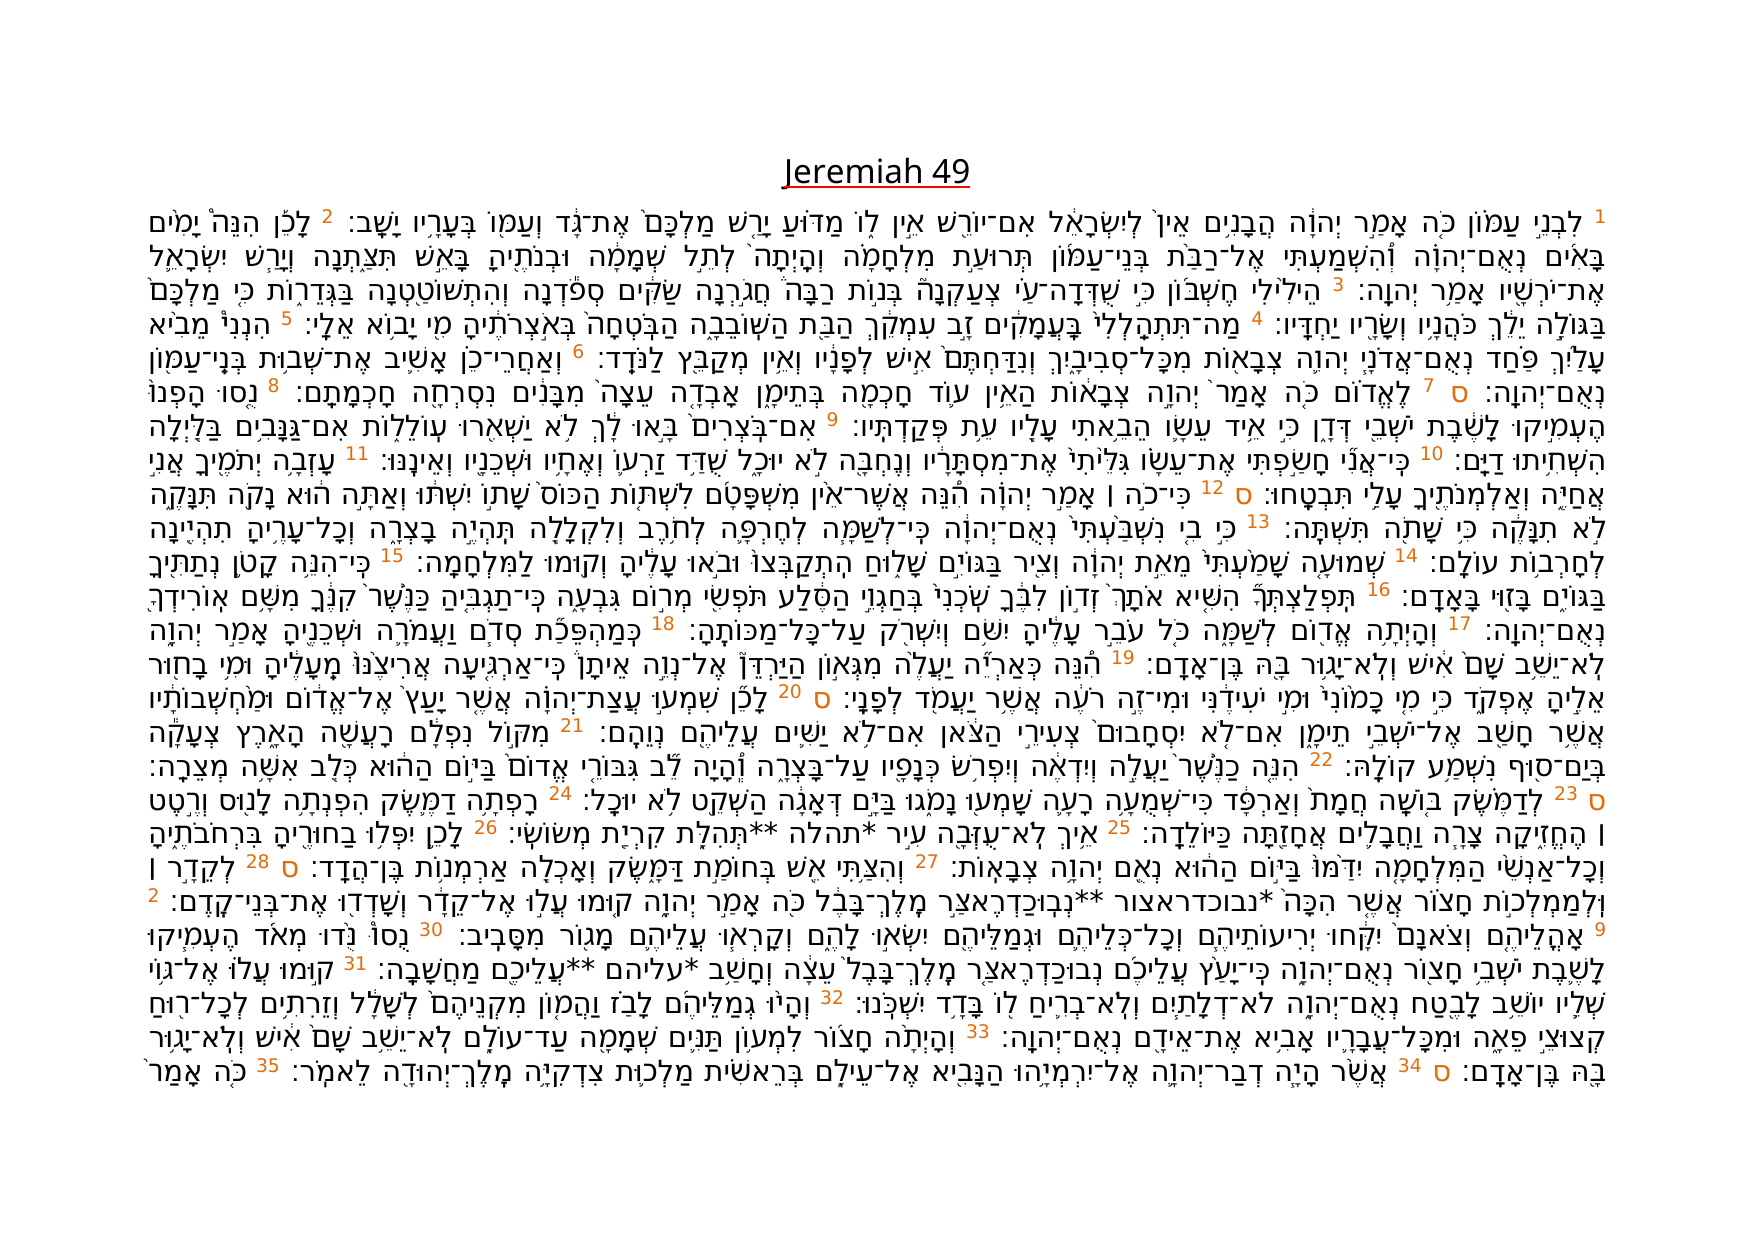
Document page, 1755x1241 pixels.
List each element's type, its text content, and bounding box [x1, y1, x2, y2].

text Jeremiah 49 [148, 148, 1606, 193]
text 1 לִבְנֵ֣י עַמּ֗וֹן כֹּ֚ה אָמַ֣ר יְהוָ֔ה הֲבָנִ֥ים אֵין֙ לְיִשְׂרָאֵ֔ל אִם־יוֹרֵ֖שׁ אֵ֣ין ל֑וֹ מַדּ֗וּעַ יָרַ֤שׁ מַלְכָּם֙ אֶת־גָּ֔ד וְעַמּ֖וֹ בְּעָרָ֥יו יָשָֽׁב׃ 2 לָכֵ֡ן הִנֵּה֩ יָמִ֨ים בָּאִ֜ים נְאֻם־יְהוָ֗ה וְ֠הִשְׁמַעְתִּי אֶל־רַבַּ֨ת בְּנֵי־עַמּ֜וֹן תְּרוּעַ֣ת מִלְחָמָ֗ה וְהָֽיְתָה֙ לְתֵ֣ל שְׁמָמָ֔ה וּבְנֹתֶ֖יהָ בָּאֵ֣שׁ תִּצַּ֑תְנָה וְיָרַ֧שׁ יִשְׂרָאֵ֛ל אֶת־יֹרְשָׁ֖יו אָמַ֥ר יְהוָֽה׃ ‬‬‬‬3 הֵילִ֨ילִי חֶשְׁבּ֜וֹן כִּ֣י שֻׁדְּדָה־עַ֗י צְעַקְנָה֮ בְּנ֣וֹת רַבָּה֒ חֲגֹ֣רְנָה שַׂקִּ֔ים סְפֹ֕דְנָה וְהִתְשׁוֹטַ֖טְנָה בַּגְּדֵר֑וֹת כִּ֤י מַלְכָּם֙ בַּגּוֹלָ֣ה יֵלֵ֔ךְ כֹּהֲנָ֥יו וְשָׂרָ֖יו יַחְדָּֽיו׃ ‬‬‬‬4 מַה־תִּתְהַֽלְלִי֙ בָּֽעֲמָקִ֔ים זָ֣ב עִמְקֵ֔ךְ הַבַּ֖ת הַשּֽׁוֹבֵבָ֑ה הַבֹּֽטְחָה֙ בְּאֹ֣צְרֹתֶ֔יהָ מִ֖י יָב֥וֹא אֵלָֽי׃ ‬‬‬‬5 הִנְנִי֩ מֵבִ֨יא עָלַ֜יִךְ פַּ֗חַד נְאֻם־אֲדֹנָ֧י יְהוִ֛ה צְבָא֖וֹת מִכָּל־סְבִיבָ֑יִךְ וְנִדַּחְתֶּם֙ אִ֣ישׁ לְפָנָ֔יו וְאֵ֥ין מְקַבֵּ֖ץ לַנֹּדֵֽד׃ ‬‬‬‬6 וְאַחֲרֵי־כֵ֗ן אָשִׁ֛יב אֶת־שְׁב֥וּת בְּנֵֽי־עַמּ֖וֹן נְאֻם־יְהוָֽה׃ ס ‬‬‬‬7 לֶאֱד֗וֹם כֹּ֤ה אָמַר֙ יְהוָ֣ה צְבָא֔וֹת הַאֵ֥ין ע֛וֹד חָכְמָ֖ה בְּתֵימָ֑ן אָבְדָ֤ה עֵצָה֙ מִבָּנִ֔ים נִסְרְחָ֖ה חָכְמָתָֽם׃ ‬‬‬‬8 נֻ֤סוּ הָפְנוּ֙ הֶעְמִ֣יקוּ לָשֶׁ֔בֶת יֹשְׁבֵ֖י דְּדָ֑ן כִּ֣י אֵ֥יד עֵשָׂ֛ו הֵבֵ֥אתִי עָלָ֖יו עֵ֥ת פְּקַדְתִּֽיו׃ ‬‬‬‬9 אִם־בֹּֽצְרִים֙ בָּ֣אוּ לָ֔ךְ לֹ֥א יַשְׁאִ֖רוּ עֽוֹלֵל֑וֹת אִם־גַּנָּבִ֥ים בַּלַּ֖יְלָה הִשְׁחִ֥יתוּ דַיָּֽם׃ ‬‬‬‬10 כִּֽי־אֲנִ֞י חָשַׂ֣פְתִּי אֶת־עֵשָׂ֗ו גִּלֵּ֙יתִי֙ אֶת־מִסְתָּרָ֔יו וְנֶחְבָּ֖ה לֹ֣א יוּכָ֑ל שֻׁדַּ֥ד זַרְע֛וֹ וְאֶחָ֥יו וּשְׁכֵנָ֖יו וְאֵינֶֽנּוּ׃ ‬‬‬‬11 עָזְבָ֥ה יְתֹמֶ֖יךָ אֲנִ֣י אֲחַיֶּ֑ה וְאַלְמְנֹתֶ֖יךָ עָלַ֥י תִּבְטָֽחוּ׃ ס ‬‬‬‬12 כִּי־כֹ֣ה ׀ אָמַ֣ר יְהוָ֗ה הִ֠נֵּה אֲשֶׁר־אֵ֨ין מִשְׁפָּטָ֜ם לִשְׁתּ֤וֹת הַכּוֹס֙ שָׁת֣וֹ יִשְׁתּ֔וּ וְאַתָּ֣ה ה֔וּא נָקֹ֖ה תִּנָּקֶ֑ה לֹ֣א תִנָּקֶ֔ה כִּ֥י שָׁתֹ֖ה תִּשְׁתֶּֽה׃ ‬‬‬‬13 כִּ֣י בִ֤י נִשְׁבַּ֙עְתִּי֙ נְאֻם־יְהוָ֔ה כִּֽי־לְשַׁמָּ֧ה לְחֶרְפָּ֛ה לְחֹ֥רֶב וְלִקְלָלָ֖ה תִּֽהְיֶ֣ה בָצְרָ֑ה וְכָל־עָרֶ֥יהָ תִהְיֶ֖ינָה לְחָרְב֥וֹת עוֹלָֽם׃ ‬‬‬‬14 שְׁמוּעָ֤ה שָׁמַ֙עְתִּי֙ מֵאֵ֣ת יְהוָ֔ה וְצִ֖יר בַּגּוֹיִ֣ם שָׁל֑וּחַ הִֽתְקַבְּצוּ֙ וּבֹ֣אוּ עָלֶ֔יהָ וְק֖וּמוּ לַמִּלְחָמָֽה׃ ‬‬‬‬15 כִּֽי־הִנֵּ֥ה קָטֹ֛ן נְתַתִּ֖יךָ בַּגּוֹיִ֑ם בָּז֖וּי בָּאָדָֽם׃ ‬‬‬‬16 תִּֽפְלַצְתְּךָ֞ הִשִּׁ֤יא אֹתָךְ֙ זְד֣וֹן לִבֶּ֔ךָ שֹֽׁכְנִי֙ בְּחַגְוֵ֣י הַסֶּ֔לַע תֹּפְשִׂ֖י מְר֣וֹם גִּבְעָ֑ה כִּֽי־תַגְבִּ֤יהַ כַּנֶּ֙שֶׁר֙ קִנֶּ֔ךָ מִשָּׁ֥ם אֽוֹרִידְךָ֖ נְאֻם־יְהוָֽה׃ ‬‬‬‬17 וְהָיְתָ֥ה אֱד֖וֹם לְשַׁמָּ֑ה כֹּ֚ל עֹבֵ֣ר עָלֶ֔יהָ יִשֹּׁ֥ם וְיִשְׁרֹ֖ק עַל־כָּל־מַכּוֹתֶֽהָ׃ ‬‬‬‬18 כְּֽמַהְפֵּכַ֞ת סְדֹ֧ם וַעֲמֹרָ֛ה וּשְׁכֵנֶ֖יהָ אָמַ֣ר יְהוָ֑ה לֹֽא־יֵשֵׁ֥ב שָׁם֙ אִ֔ישׁ וְלֹֽא־יָג֥וּר בָּ֖הּ בֶּן־אָדָֽם׃ ‬‬‬‬19 הִ֠נֵּה כְּאַרְיֵ֞ה יַעֲלֶ֨ה מִגְּא֣וֹן הַיַּרְדֵּן֮ אֶל־נְוֵ֣ה אֵיתָן֒ כִּֽי־אַרְגִּ֤יעָה אֲרִיצֶ֨נּוּ֙ מֵֽעָלֶ֔יהָ וּמִ֥י בָח֖וּר אֵלֶ֣יהָ אֶפְקֹ֑ד כִּ֣י מִ֤י כָמ֙וֹנִי֙ וּמִ֣י יֹעִידֶ֔נִּי וּמִי־זֶ֣ה רֹעֶ֔ה אֲשֶׁ֥ר יַעֲמֹ֖ד לְפָנָֽי׃ ס ‬‬‬‬20 לָכֵ֞ן שִׁמְע֣וּ עֲצַת־יְהוָ֗ה אֲשֶׁ֤ר יָעַץ֙ אֶל־אֱד֔וֹם וּמַ֨חְשְׁבוֹתָ֔יו אֲשֶׁ֥ר חָשַׁ֖ב אֶל־יֹשְׁבֵ֣י תֵימָ֑ן אִם־לֹ֤א יִסְחָבוּם֙ צְעִירֵ֣י הַצֹּ֔אן אִם־לֹ֥א יַשִּׁ֛ים עֲלֵיהֶ֖ם נְוֵהֶֽם׃ ‬‬‬‬21 מִקּ֣וֹל נִפְלָ֔ם רָעֲשָׁ֖ה הָאָ֑רֶץ צְעָקָ֕ה בְּיַם־ס֖וּף נִשְׁמַ֥ע קוֹלָֽהּ׃ ‬‬‬‬22 הִנֵּ֤ה כַנֶּ֙שֶׁר֙ יַעֲלֶ֣ה וְיִדְאֶ֔ה וְיִפְרֹ֥שׂ כְּנָפָ֖יו עַל־בָּצְרָ֑ה וְֽ֠הָיָה לֵ֞ב גִּבּוֹרֵ֤י אֱדוֹם֙ בַּיּ֣וֹם הַה֔וּא כְּלֵ֖ב אִשָּׁ֥ה מְצֵרָֽה׃ ס ‬‬‬‬23 לְדַמֶּ֗שֶׂק בּ֤וֹשָֽׁה חֲמָת֙ וְאַרְפָּ֔ד כִּי־שְׁמֻעָ֥ה רָעָ֛ה שָׁמְע֖וּ נָמֹ֑גוּ בַּיָּ֣ם דְּאָגָ֔ה הַשְׁקֵ֖ט לֹ֥א יוּכָֽל׃ ‬‬‬‬24 רָפְתָ֥ה דַמֶּ֛שֶׂק הִפְנְתָ֥ה לָנ֖וּס וְרֶ֣טֶט ׀ הֶחֱזִ֑יקָה צָרָ֧ה וַחֲבָלִ֛ים אֲחָזַ֖תָּה כַּיּוֹלֵדָֽה׃ ‬‬‬‬25 אֵ֥יךְ לֹֽא־עֻזְּבָ֖ה עִ֣יר *תהלה **תְּהִלָּ֑ת קִרְיַ֖ת מְשׂוֹשִֽׂי׃ ‬‬‬‬26 לָכֵ֛ן יִפְּל֥וּ בַחוּרֶ֖יהָ בִּרְחֹבֹתֶ֑יהָ וְכָל־אַנְשֵׁ֨י הַמִּלְחָמָ֤ה יִדַּ֙מּוּ֙ בַּיּ֣וֹם הַה֔וּא נְאֻ֖ם יְהוָ֥ה צְבָאֽוֹת׃ ‬‬‬‬27 וְהִצַּ֥תִּי אֵ֖שׁ בְּחוֹמַ֣ת דַּמָּ֑שֶׂק וְאָכְלָ֖ה אַרְמְנ֥וֹת בֶּן־הֲדָֽד׃ ס ‬‬‬‬28 לְקֵדָ֣ר ׀ וּֽלְמַמְלְכ֣וֹת חָצ֗וֹר אֲשֶׁ֤ר הִכָּה֙ *נבוכדראצור **נְבֽוּכַדְרֶאצַּ֣ר מֶֽלֶךְ־בָּבֶ֔ל כֹּ֖ה אָמַ֣ר יְהוָ֑ה ק֚וּמוּ עֲל֣וּ אֶל־קֵדָ֔ר וְשָׁדְד֖וּ אֶת־בְּנֵי־קֶֽדֶם׃ ‬‬‬‬29 אָהֳלֵיהֶ֤ם וְצֹאנָם֙ יִקָּ֔חוּ יְרִיעוֹתֵיהֶ֧ם וְכָל־כְּלֵיהֶ֛ם וּגְמַלֵּיהֶ֖ם יִשְׂא֣וּ לָהֶ֑ם וְקָרְא֧וּ עֲלֵיהֶ֛ם מָג֖וֹר מִסָּבִֽיב׃ ‬‬‬‬30 נֻסוּ֩ נֻּ֨דוּ מְאֹ֜ד הֶעְמִ֧יקוּ לָשֶׁ֛בֶת יֹשְׁבֵ֥י חָצ֖וֹר נְאֻם־יְהוָ֑ה כִּֽי־יָעַ֨ץ עֲלֵיכֶ֜ם נְבוּכַדְרֶאצַּ֤ר מֶֽלֶךְ־בָּבֶל֙ עֵצָ֔ה וְחָשַׁ֥ב *עליהם **עֲלֵיכֶ֖ם מַחֲשָׁבָֽה׃ ‬‬‬‬31 ק֣וּמוּ עֲל֗וּ אֶל־גּ֥וֹי שְׁלֵ֛יו יוֹשֵׁ֥ב לָבֶ֖טַח נְאֻם־יְהוָ֑ה לֹא־דְלָתַ֧יִם וְלֹֽא־בְרִ֛יחַ ל֖וֹ בָּדָ֥ד יִשְׁכֹּֽנוּ׃ ‬‬‬‬32 וְהָי֨וּ גְמַלֵּיהֶ֜ם לָבַ֗ז וַהֲמ֤וֹן מִקְנֵיהֶם֙ לְשָׁלָ֔ל וְזֵרִתִ֥ים לְכָל־ר֖וּחַ קְצוּצֵ֣י פֵאָ֑ה וּמִכָּל־עֲבָרָ֛יו אָבִ֥יא אֶת־אֵידָ֖ם נְאֻם־יְהוָֽה׃ ‬‬‬‬33 וְהָיְתָ֨ה חָצ֜וֹר לִמְע֥וֹן תַּנִּ֛ים שְׁמָמָ֖ה עַד־עוֹלָ֑ם לֹֽא־יֵשֵׁ֥ב שָׁם֙ אִ֔ישׁ וְלֹֽא־יָג֥וּר בָּ֖הּ בֶּן־אָדָֽם׃ ס ‬‬‬‬34 אֲשֶׁ֨ר הָיָ֧ה דְבַר־יְהוָ֛ה אֶל־יִרְמְיָ֥הוּ הַנָּבִ֖יא אֶל־עֵילָ֑ם בְּרֵאשִׁ֗ית מַלְכ֛וּת צִדְקִיָּ֥ה מֶֽלֶךְ־יְהוּדָ֖ה לֵאמֹֽר׃ ‬‬‬‬35 כֹּ֤ה אָמַר֙ יְהוָ֣ה צְבָא֔וֹת הִנְנִ֥י שֹׁבֵ֖ר אֶת־קֶ֣שֶׁת עֵילָ֑ם רֵאשִׁ֖ית גְּבוּרָתָֽם׃ ‬‬‬‬36 וְהֵבֵאתִ֨י אֶל־עֵילָ֜ם אַרְבַּ֣ע רוּח֗וֹת מֵֽאַרְבַּע֙ קְצ֣וֹת הַשָּׁמַ֔יִם וְזֵ֣רִתִ֔ים לְכֹ֖ל הָרֻח֣וֹת הָאֵ֑לֶּה וְלֹֽא־יִהְיֶ֣ה הַגּ֔וֹי אֲשֶׁ֛ר לֹֽא־יָב֥וֹא שָׁ֖ם נִדְּחֵ֥י *עולם **עֵילָֽם׃ ‬‬‬‬37 וְהַחְתַּתִּ֣י אֶת־עֵ֠ילָם לִפְנֵ֨י אֹיְבֵיהֶ֜ם וְלִפְנֵ֣י ׀ מְבַקְשֵׁ֣י נַפְשָׁ֗ם וְהֵבֵאתִ֨י עֲלֵיהֶ֧ם ׀ רָעָ֛ה אֶת־חֲר֥וֹן אַפִּ֖י נְאֻם־יְהוָ֑ה וְשִׁלַּחְתִּ֤י אַֽחֲרֵיהֶם֙ אֶת־הַחֶ֔רֶב עַ֥ד כַּלּוֹתִ֖י אוֹתָֽם׃ ‬‬‬‬38 וְשַׂמְתִּ֥י כִסְאִ֖י בְּעֵילָ֑ם וְהַאֲבַדְתִּ֥י מִשָּׁ֛ם מֶ֥לֶךְ וְשָׂרִ֖ים נְאֻם־יְהוָֽה׃ ‬‬‬‬39 וְהָיָ֣ה ׀ בְּאַחֲרִ֣ית הַיָּמִ֗ים *אשוב **אָשִׁ֛יב אֶת־*שבית **שְׁב֥וּת עֵילָ֖ם נְאֻם־יְהוָֽה׃ ס ‬‬‬‬‬‬‬‬‬‬‬‬‬‬‬‬‬‬‬‬‬‬‬‬‬‬‬‬‬‬‬‬‬‬‬‬‬‬‬‬‬‬ [148, 206, 1606, 1088]
